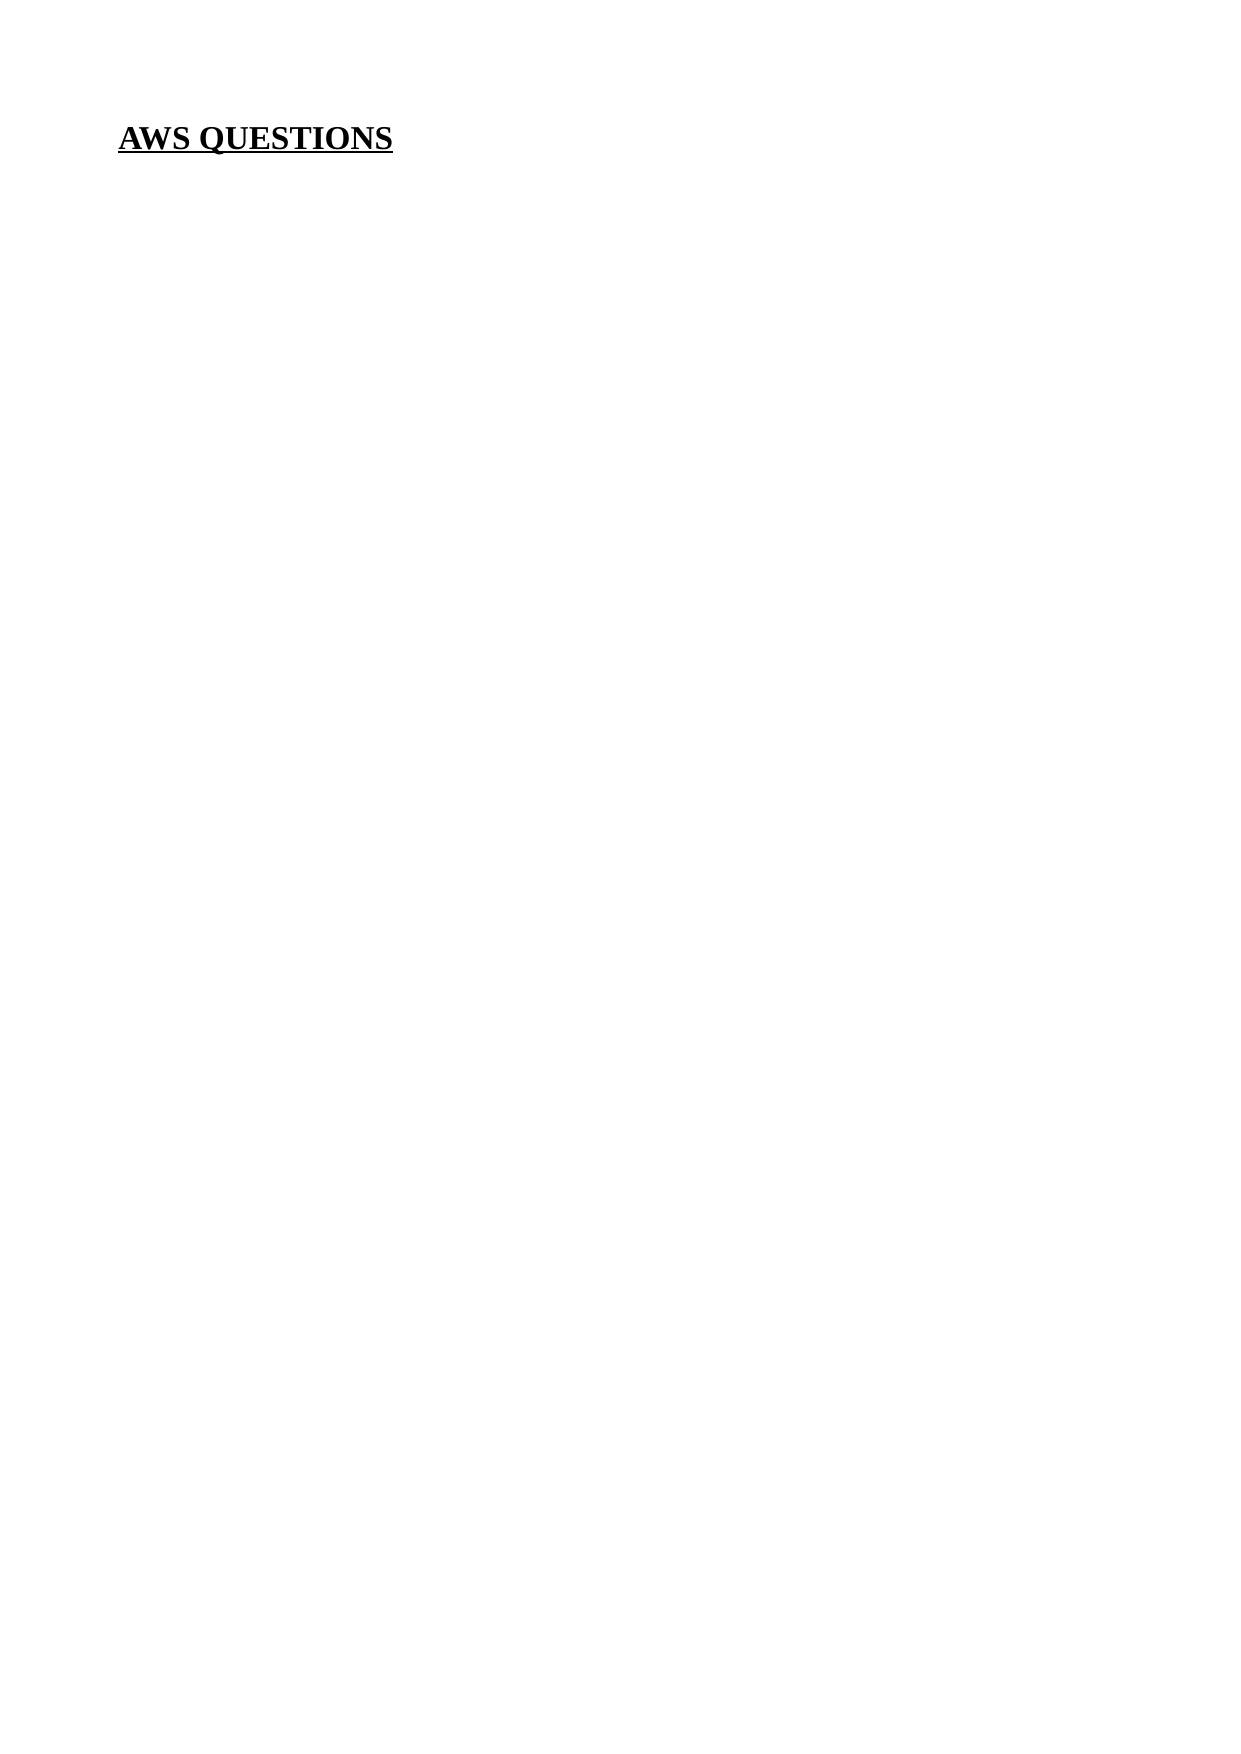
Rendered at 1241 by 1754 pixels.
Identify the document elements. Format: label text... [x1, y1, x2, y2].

text AWS QUESTIONS [118, 118, 1122, 195]
